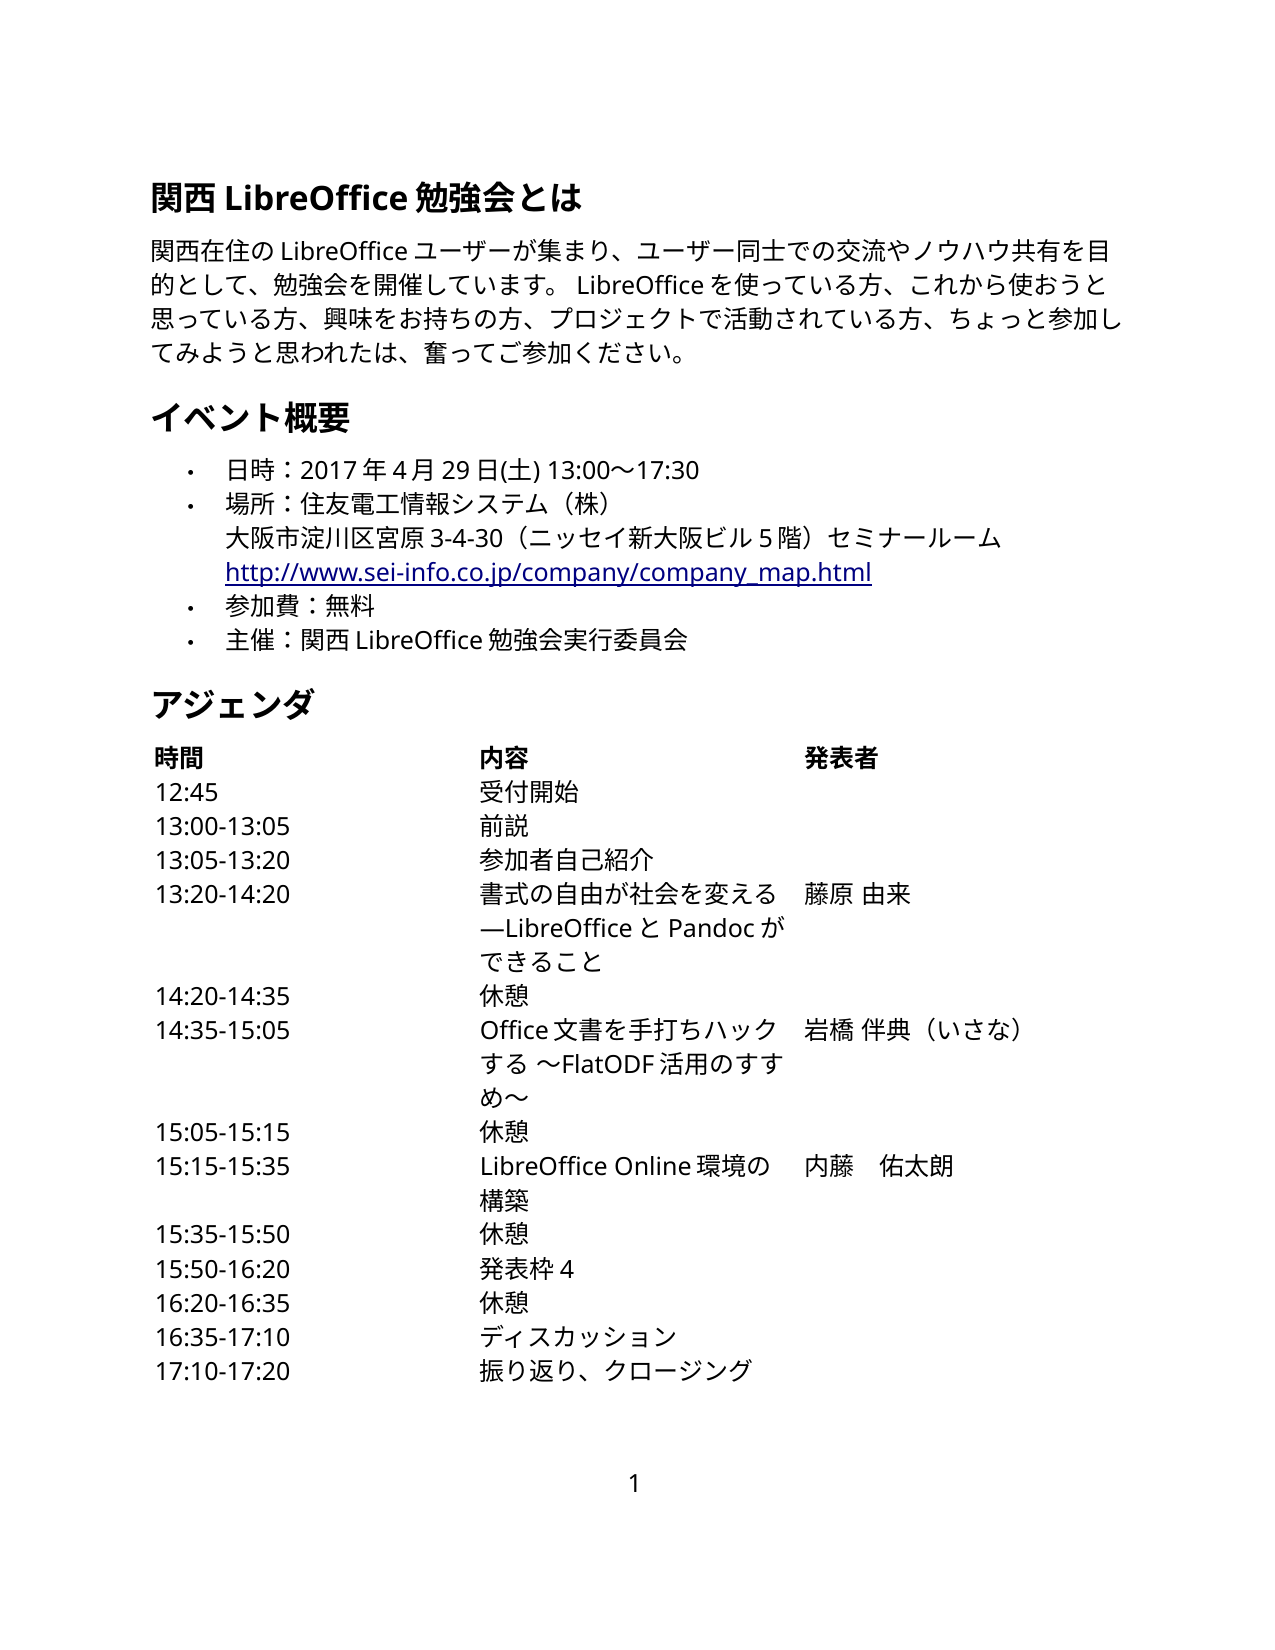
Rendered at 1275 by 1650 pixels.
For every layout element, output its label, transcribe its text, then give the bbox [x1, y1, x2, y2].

table_cell 12:45 [150, 774, 475, 808]
table_cell 発表枠4 [475, 1251, 800, 1285]
table_cell 15:35-15:50 [150, 1217, 475, 1251]
table_cell ディスカッション [475, 1319, 800, 1353]
table_cell 内藤 佑太朗 [800, 1149, 1125, 1217]
table_cell 13:05-13:20 [150, 843, 475, 877]
subtitle 関西LibreOffice勉強会とは [150, 175, 1125, 221]
table_header 時間 [150, 740, 475, 774]
list 主催：関西LibreOffice勉強会実行委員会 [187, 623, 1125, 657]
list 場所：住友電工情報システム（株） 大阪市淀川区宮原3-4-30（ニッセイ新大阪ビル5階）セミナールーム http://www.sei-info.co.jp/company/company_map.html [187, 487, 1125, 589]
table_cell 前説 [475, 809, 800, 842]
table_cell 振り返り、クロージング [475, 1354, 800, 1387]
table_header 内容 [475, 740, 800, 774]
subtitle アジェンダ [150, 682, 1125, 728]
table_cell [800, 1251, 1125, 1285]
table_cell 書式の自由が社会を変える―LibreOfficeとPandocができること [475, 877, 800, 979]
table_cell [800, 1217, 1125, 1251]
list 参加費：無料 [187, 589, 1125, 623]
table_cell [800, 843, 1125, 877]
table_cell [800, 1285, 1125, 1319]
table_header 発表者 [800, 740, 1125, 774]
table_cell [800, 1354, 1125, 1387]
table_cell 休憩 [475, 1217, 800, 1251]
table_cell 14:20-14:35 [150, 979, 475, 1013]
table_cell [800, 774, 1125, 808]
table_cell 15:05-15:15 [150, 1115, 475, 1149]
table_cell 受付開始 [475, 774, 800, 808]
table_cell 16:35-17:10 [150, 1319, 475, 1353]
table_cell 15:50-16:20 [150, 1251, 475, 1285]
table_cell 13:20-14:20 [150, 877, 475, 979]
table_cell 16:20-16:35 [150, 1285, 475, 1319]
text 関西在住のLibreOfficeユーザーが集まり、ユーザー同士での交流やノウハウ共有を目的として、勉強会を開催しています。 LibreOfficeを使っている方、これから使おうと思っている方、興味をお持ちの方、プロジェクトで活動されている方、ちょっと参加してみようと思われたは、奮ってご参加ください。 [150, 233, 1125, 369]
table_cell 参加者自己紹介 [475, 843, 800, 877]
table_cell 休憩 [475, 1115, 800, 1149]
table_cell 休憩 [475, 979, 800, 1013]
subtitle イベント概要 [150, 394, 1125, 440]
table_cell 藤原 由来 [800, 877, 1125, 979]
list 日時：2017年4月29日(土) 13:00～17:30 [187, 453, 1125, 487]
table_cell 13:00-13:05 [150, 809, 475, 842]
table_cell LibreOffice Online環境の構築 [475, 1149, 800, 1217]
table_cell [800, 1115, 1125, 1149]
table_cell Office文書を手打ちハックする ～FlatODF活用のすすめ～ [475, 1013, 800, 1115]
table_cell 15:15-15:35 [150, 1149, 475, 1217]
table_cell 岩橋 伴典（いさな） [800, 1013, 1125, 1115]
table_cell [800, 1319, 1125, 1353]
table_cell [800, 809, 1125, 842]
table_cell 17:10-17:20 [150, 1354, 475, 1387]
table_cell 休憩 [475, 1285, 800, 1319]
table_cell 14:35-15:05 [150, 1013, 475, 1115]
table_cell [800, 979, 1125, 1013]
